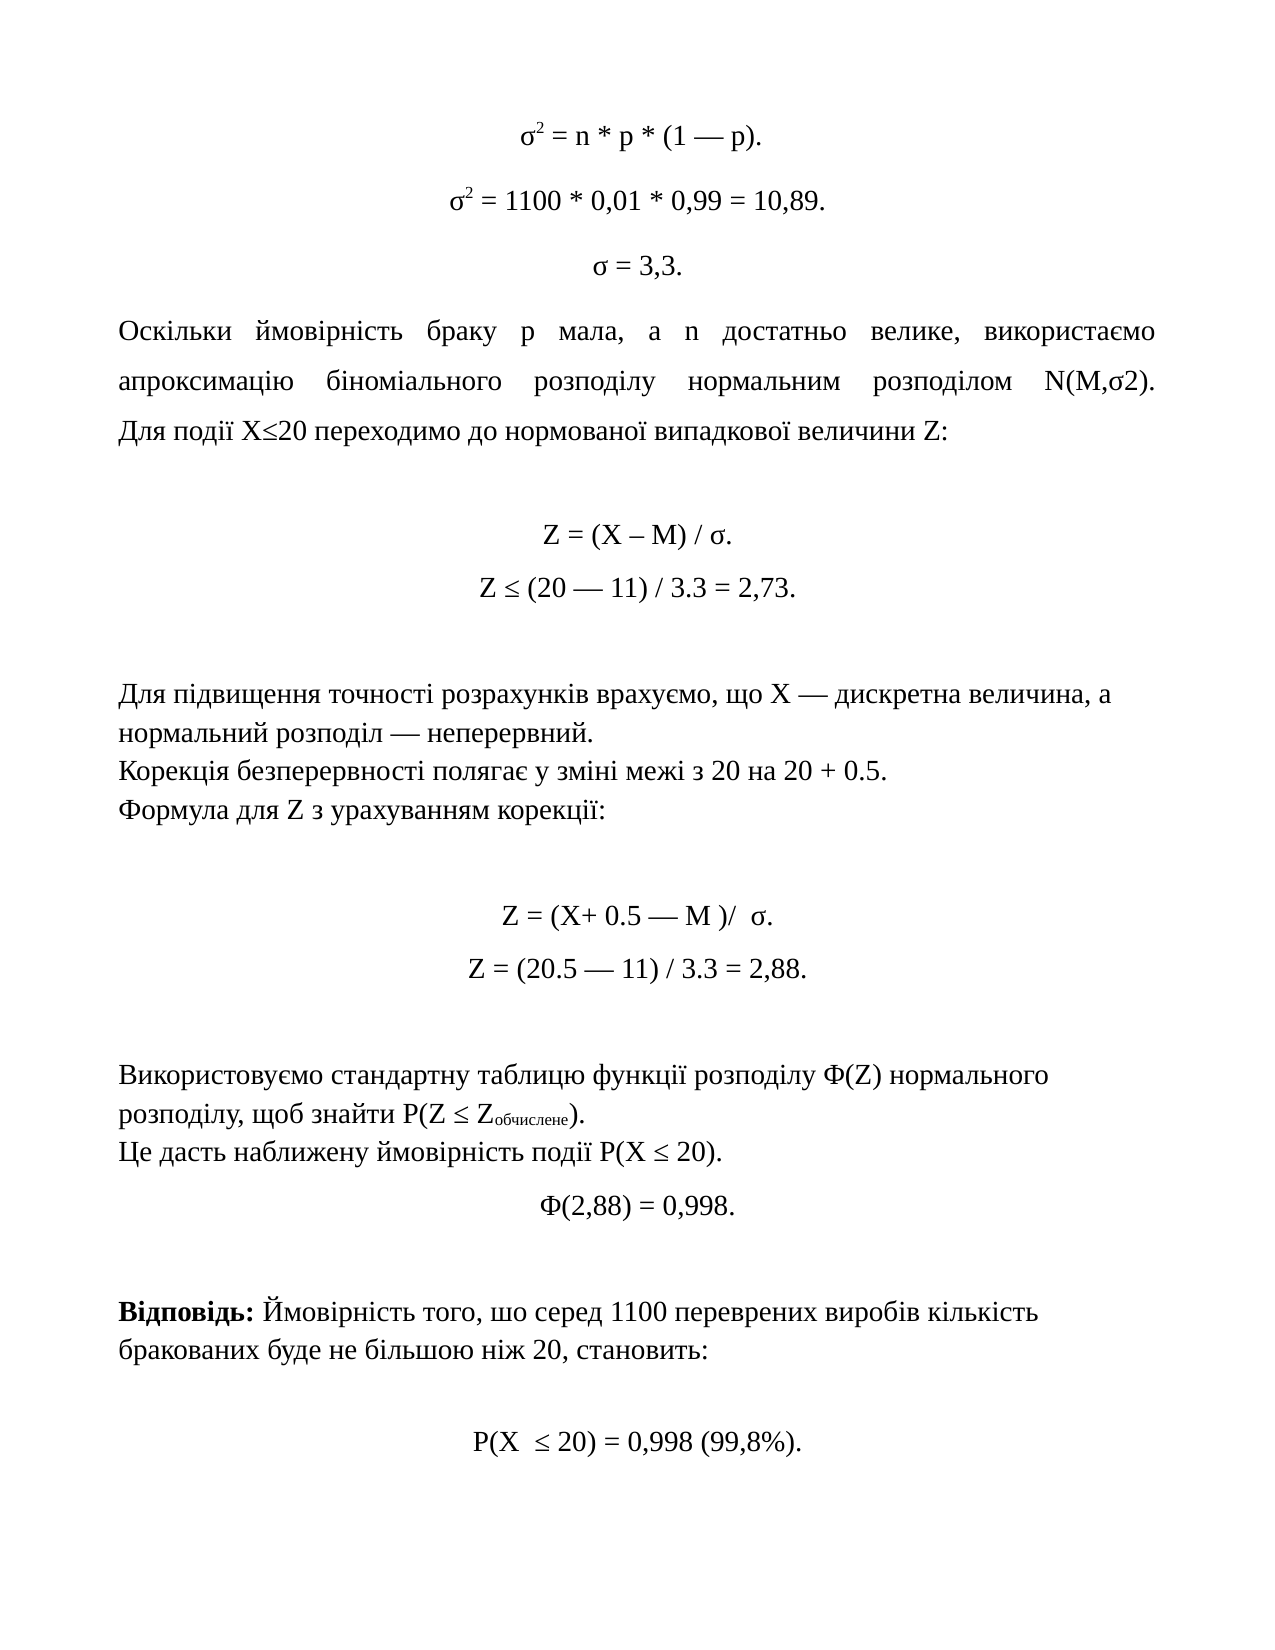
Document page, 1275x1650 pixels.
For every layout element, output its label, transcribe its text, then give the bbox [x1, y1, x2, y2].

text Z = (X – M) / σ. [118, 517, 1157, 550]
text Відповідь: Ймовірність того, шо серед 1100 переврених виробів кількість бракованих буде не більшою ніж 20, становить: [118, 1294, 1157, 1404]
text Z = (X+ 0.5 — M )/ σ. [118, 898, 1157, 932]
text σ = 3,3. [118, 248, 1157, 281]
text Φ(2,88) = 0,998. [118, 1188, 1157, 1221]
text σ2 = 1100 * 0,01 * 0,99 = 10,89. [118, 183, 1157, 217]
text Для підвищення точності розрахунків врахуємо, що X — дискретна величина, а нормальний розподіл — неперервний. Корекція безперервності полягає у зміні межі з 20 на 20 + 0.5. Формула для Z з урахуванням корекції: [118, 676, 1157, 825]
text Z ≤ (20 — 11) / 3.3 = 2,73. [118, 570, 1157, 603]
text Z = (20.5 — 11) / 3.3 = 2,88. [118, 951, 1157, 985]
text σ2 = n * p * (1 — p). [118, 118, 1157, 152]
text Використовуємо стандартну таблицю функції розподілу Φ(Z) нормального розподілу, щоб знайти P(Z ≤ Zобчислене​). Це дасть наближену ймовірність події P(X ≤ 20). [118, 1057, 1157, 1168]
text Оскільки ймовірність браку p мала, а n достатньо велике, використаємо апроксимацію біноміального розподілу нормальним розподілом N(M,σ2). Для події X≤20 переходимо до нормованої випадкової величини Z: [118, 313, 1157, 447]
text P(X ≤ 20) = 0,998 (99,8%). [118, 1424, 1157, 1458]
